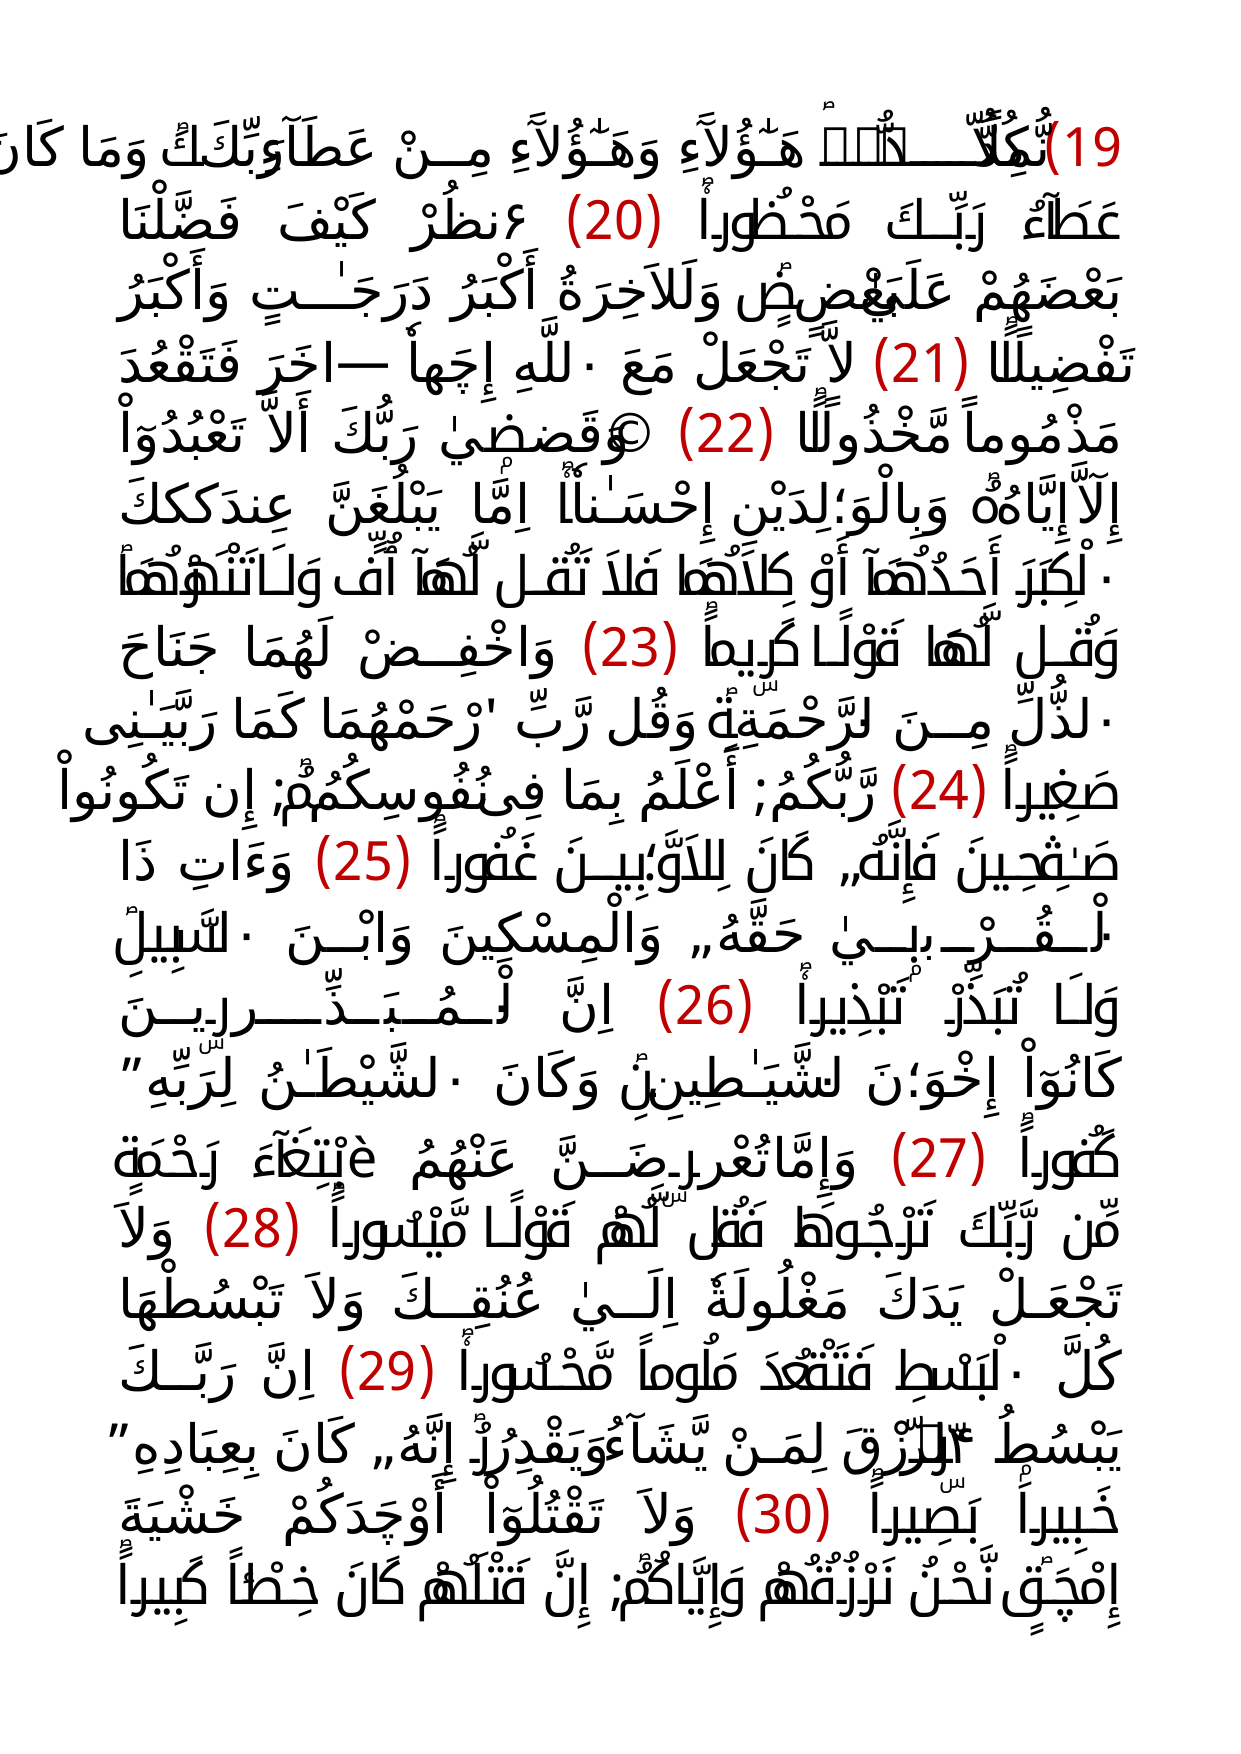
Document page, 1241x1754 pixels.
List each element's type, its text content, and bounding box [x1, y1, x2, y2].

text ¤ بِسْمِ ۱للَّهِ ۱لرَّحْمَـٰنِ ۱لرَّحِيمِ سُبْحَـٰنَ ۰ﻟـذِىٓ أَسْرۭيٰ بِعَبْدِهِ” لَيْلًا مِّــنَ ۰ڤْمَسْجِدِ ۱لْحَرَامِ إِلَــي ۰ڤْمَسْجِدِ ۱لاَقْصَا ۰ﻟ﮲ بَـٰرَكْنَا حَوْلَهُ„ لِنُرۣيَهُ„ مِــنَ —ايَـٰتِنَآؐ إِنَّهُ„ هُوَ ۰لسَّمِيعُ ۴لْبَصِيرُؐ (1) وَءَاتَيْنَا مُوسَــي ۰لْكِتَـٰــبَ وَجَعَلْنَـٰهُ هُديً لِّبَنِىٓ إِسْرَآءِيــلَ أَلاَّ تَتَّخِذُواْ مِن دُونِى وَكِيلًا (2) ذُرّۣيَّةَ مَــنْ حَمَلْنَا مَعَ نُوحٖؐ اِنَّهُ„ كَانَ عَبْداً شَكُوراًؐ (3) وَقَضَيْنَآ إِلَيٰ بَنِىٓ إِسْرَآءِيلَ فِى ۱لْكِتَـٰــبِ لَتُفْسِدُنَّ فِى ۱لاَرْضِ مَرَّتَيْنِ وَلَتَعْلُــنَّ عُلُوّاً كَبِيراًؐ (4) فَإِذَا جَآءَ وَعْدُ ٱُولۭيٰهُمَا بَعَثْنَا عَلَيْكُمْ عِبَاداً لَّنَآ ٱُوْلِى بَأْسٍ شَدِيدٍ فَجَاسُواْ خِچَلَ ۰لدِّيۭارۣؐ وَكَانَ وَعْداً مَّفْعُولًؐا (5) ثُمَّ رَدَدْنَا لَكُمُ ۴لْكَرَّةَ عَلَيْهِمْ وَأَمْدَدْنَـٰكُم بِأَمْوَ؛لٍ وَبَنِينَ وَجَعَلْنَـٰكُمُ; أَكْثَرَ نَفِيراٗؐ (6) اِنننَ اَحْسَنتُمُ; أَحْسَنتُمْ لَأِنفُسِكُمْؐ وَإِنَ اَسَأْتُمْ فَلَهَاؐ فَإِذَا جَآءَ وَعْدُ ۴لاَخِرَةِ لِيَسُــٜٓـــُٔواْ وُجُوهَكُمْ وَلِيَدْخُلُواْ ۴ڤْمَسْجِدَ كَمَا دَخَلُوهُ أَوَّلَ مَرَّةٍ وَلِيُتَبِّرُواْ مَا عَلَوْاْ تَتْبِيراٗؐ (7) عَسۭيٰ رَبُّكُمُ; أَنْ يَّرْحَمَكُمْؐ وَإِنْ عُدتُّمْ عُدْنَاؐ وَجَعَلْنَا جَهَنَّمَ لِلْكۭـٰفِـرۣيــنَ حَصِيراٗؐ (8) اِنَّ هَـٰذَا ۰لْقُرْءَانَ يَهْدِﻯ لِلتِى هِــيَ أَقْوَمُ وَيُبَشِّرُ ۴لْمُومِنِينَ ۰لذِيــنَ يَعْمَلُونَ ۰ڤصَّـٰڤِحَـٰــتِ أَنَّ لَهُمُ; أَجْراً كَبِيراً (9) وَأَنَّ ۰لذِيــنَ لاَ يُومِنُونَ بِالاَخِرَةِ أَعْتَدْنَا لَهُمْ عَذَاباٗ اَلِيماًؐ (10) ® وَيَدْعُ ۴لِانسَـٰنُ بِالشَّرّۣ دُعَآءَهُ„ بِالْخَيْرۣؐ وَكَانَ ۰لِانسَـٰنُ عَجُولًؐا (11) وَجَعَلْنَا ۰ليْلَ وَالنَّهَارَ ءَايَتَيْــنۣ فَمَحَوْنَآ ءَايَةَ ۰ليْلِ وَجَعَلْنَآ ءَايَةَ ۰لنَّهۭارۣ مُبْصِرَةً لِّتَبْتَغُواْ فَضْلًا مِّن رَّبِّكُمْ وَلِتَعْلَمُواْ عَدَدَ ۰لسِّنِينَ وَالْحِسَابَؐ وَكُــلَّ شَيْءٍ فَصَّلْنَـٰهُ تَفْصِيلًؐا (12) وَكُلَّ إِنسَـٰنٖ اَلْزَمْنَـٰهُ طَـٰٓئِرَهُ„ فِى عُنُقِهِ” وَنُخْرۣجُ لَهُ„ يَوْمَ ۰لْقِيَـٰمَةِ كِتَـٰباً يَلْقۭيٰهُ مَنشُوراٗؐ (13) 'قْرَأْ كِتَـٰبَــكَ كَفۭـيٰ بِنَفْسِــكَ ۰لْيَوْمَ عَلَيْكَ حَسِيباًؐ (14) مَّـنِ 'هْتَدۭيٰ فَإِنَّمَا يَهْتَدِى لِنَفْسِهِؐ” وَمَــن ضَلَّ فَإِنَّمَا يَضِــلُّ عَلَيْهَاؐ وَلاَ تَزۣرُ وَازۣرَةٌ وۣزْرَ ٱُخْرۭيٰؐ وَمَا كُنَّا مُعَذِّبِيــنَ حَتَّيٰ نَبْعَثَ رَسُولًؐا (15) وَإِذَآ أَرَدْنَآ أَننن نُّهْلِــكَ قَرْيَةٗ اَمَرْنَا مُتْرَفِيهَا فَفَسَقُواْ فِيهَا فَحَــقَّ عَلَيْهَا ۰لْقَوْلُ فَدَمَّرْنَـٰهَا تَدْمِيراًؐ (16) وَكَمَ اَهْلَكْنَا مِــنَ ۰لْقُرُونِ مِـنۢ بَعْدِ نُوحٍؐ وَكَفۭيٰ بِرَبِّــكَ بِذُنُوبِ عِبَادِهِ” خَبِيراَۢ بَصِيراًؐ (17) مَّــن كَانَ يُرۣيدُ ۴لْعَاجِلَةَ عَجَّلْنَا لَهُ„ فِيهَا مَا نَشَآءُ لِمَن نُّرۣيدُ ثُمَّ جَعَلْنَا لَهُ„ جَهَنَّمَ يَصْلَيٰهَا مَذْمُوماً مَّدْحُوراًؐ (18) وَمَنَ اَرَادَ ۰لاَخِرَةَ وَسَعۭيٰ لَهَا سَعْيَهَا وَهُوَ مُومِنٌ فَٱُوْلَئِكَ كَانَ سَعْيُهُم مَّشْكُوراًؐ (19) كُلًاّ نُّمِدُّؐ هَـٰٓؤُلآَءِ وَهَـٰٓؤُلآَءِ مِــنْ عَطَآءِ رَبِّكَؐ وَمَا كَانَ عَطَآءُ رَبِّــكَ مَحْظُوراٗؐ (20) ۶نظُرْ كَيْفَ فَضَّلْنَا بَعْضَهُمْ عَلَيٰ بَعْضٍؐ وَلَلاَخِرَةُ أَكْبَرُ دَرَجَـٰــتٍ وَأَكْبَرُ تَفْضِيلًؐا (21) لاَّ تَجْعَلْ مَعَ ۰للَّهِ إِچَهاٗ —اخَرَ فَتَقْعُدَ مَذْمُوماً مَّخْذُولًؐا (22) © وَقَضۭيٰ رَبُّكَ أَلاَّ تَعْبُدُوٓاْ إِلٓاَّ إِيَّاهُؐ وَبِالْوَ؛لِدَيْنِ إِحْسَـٰناٗؐ اِمَّا يَبْلُغَنَّ عِندَكككَ ۰لْكِبَرَ أَحَدُهُمَآ أَوْ كِلاَهُمَا فَلاَ تَقُــل لَّهُمَآ ٱُفٍّ وَلاَ تَنْهَرْهُمَاؐ وَقُــل لَّهُمَا قَوْلًا كَرۣيماًؐ (23) وَاخْفِــضْ لَهُمَا جَنَاحَ ۰لذُّلِّ مِــنَ ۰لرَّحْمَةِؐ وَقُل رَّبِّ 'رْحَمْهُمَا كَمَا رَبَّيَـٰنِى صَغِيراًؐ (24) رَّبُّكُمُ; أَعْلَمُ بِمَا فِى نُفُوسِكُمُؐ; إِن تَكُونُواْ صَـٰڤِحِينَ فَإِنَّهُ„ كَانَ لِلاَوَّ؛بِيــنَ غَفُوراًؐ (25) وَءَاتِ ذَا ۰لْقُرْبۭــيٰ حَقَّهُ„ وَالْمِسْكِينَ وَابْــنَ ۰لسَّبِيلِؐ وَلاَ تُبَذِّرْ تَبْذِيراٗؐ (26) اِنَّ ۰لْمُبَذِّرۣيــنَ كَانُوٓاْ إِخْوَ؛نَ ۰لشَّيَـٰطِينِؐ وَكَانَ ۰لشَّيْطَـٰنُ لِرَبِّهِ” كَفُوراًؐ (27) وَإِمَّا تُعْرۣضَــنَّ عَنْهُمُ èبْتِغَآءَ رَحْمَةٍ مِّن رَّبِّكَ تَرْجُوهَا فَقُل لَّهُمْ قَوْلًا مَّيْسُوراًؐ (28) وَلاَ تَجْعَـلْ يَدَكَ مَغْلُولَةٗ اِلَــيٰ عُنُقِــكَ وَلاَ تَبْسُطْهَا كُلَّ ۰لْبَسْطِ فَتَقْعُدَ مَلُوماً مَّحْسُوراٗؐ (29) اِنَّ رَبَّــكَ يَبْسُطُ ۴لرّۣزْقَ لِمَـنْ يَّشَآءُ وَيَقْدِرُؐ إِنَّهُ„ كَانَ بِعِبَادِهِ” خَبِيراَۢ بَصِيراًؐ (30) وَلاَ تَقْتُلُوٓاْ أَوْچَدَكُمْ خَشْيَةَ إِمْچَقٍؐ نَّحْنُ نَرْزُقُهُمْ وَإِيَّاكُمُؐ; إِنَّ قَتْلَهُمْ كَانَ خِطْـٔاً كَبِيراًؐ (31) وَلاَ تَقْرَبُواْ ۴لزّۣنۭيٰٓ إِنَّهُ„ كَانَ فَـٰحِشَةً وَسَآءَ سَبِيلًؐا (32) وَلاَ تَقْتُلُواْ ۴لنَّفْسَ ۰لتِى حَرَّمَ ۰للَّهُ إِلاَّ بِالْحَقﱢّؐ وَمَن قُتِلَ مَظْلُوماً فَقَدْ جَعَلْنَا لِوَلِيِّهِ” سُلْطَـٰناً فَلاَ يُسْرۣف فِّى ۱لْقَتْلِؐ [118, 118, 1122, 1627]
